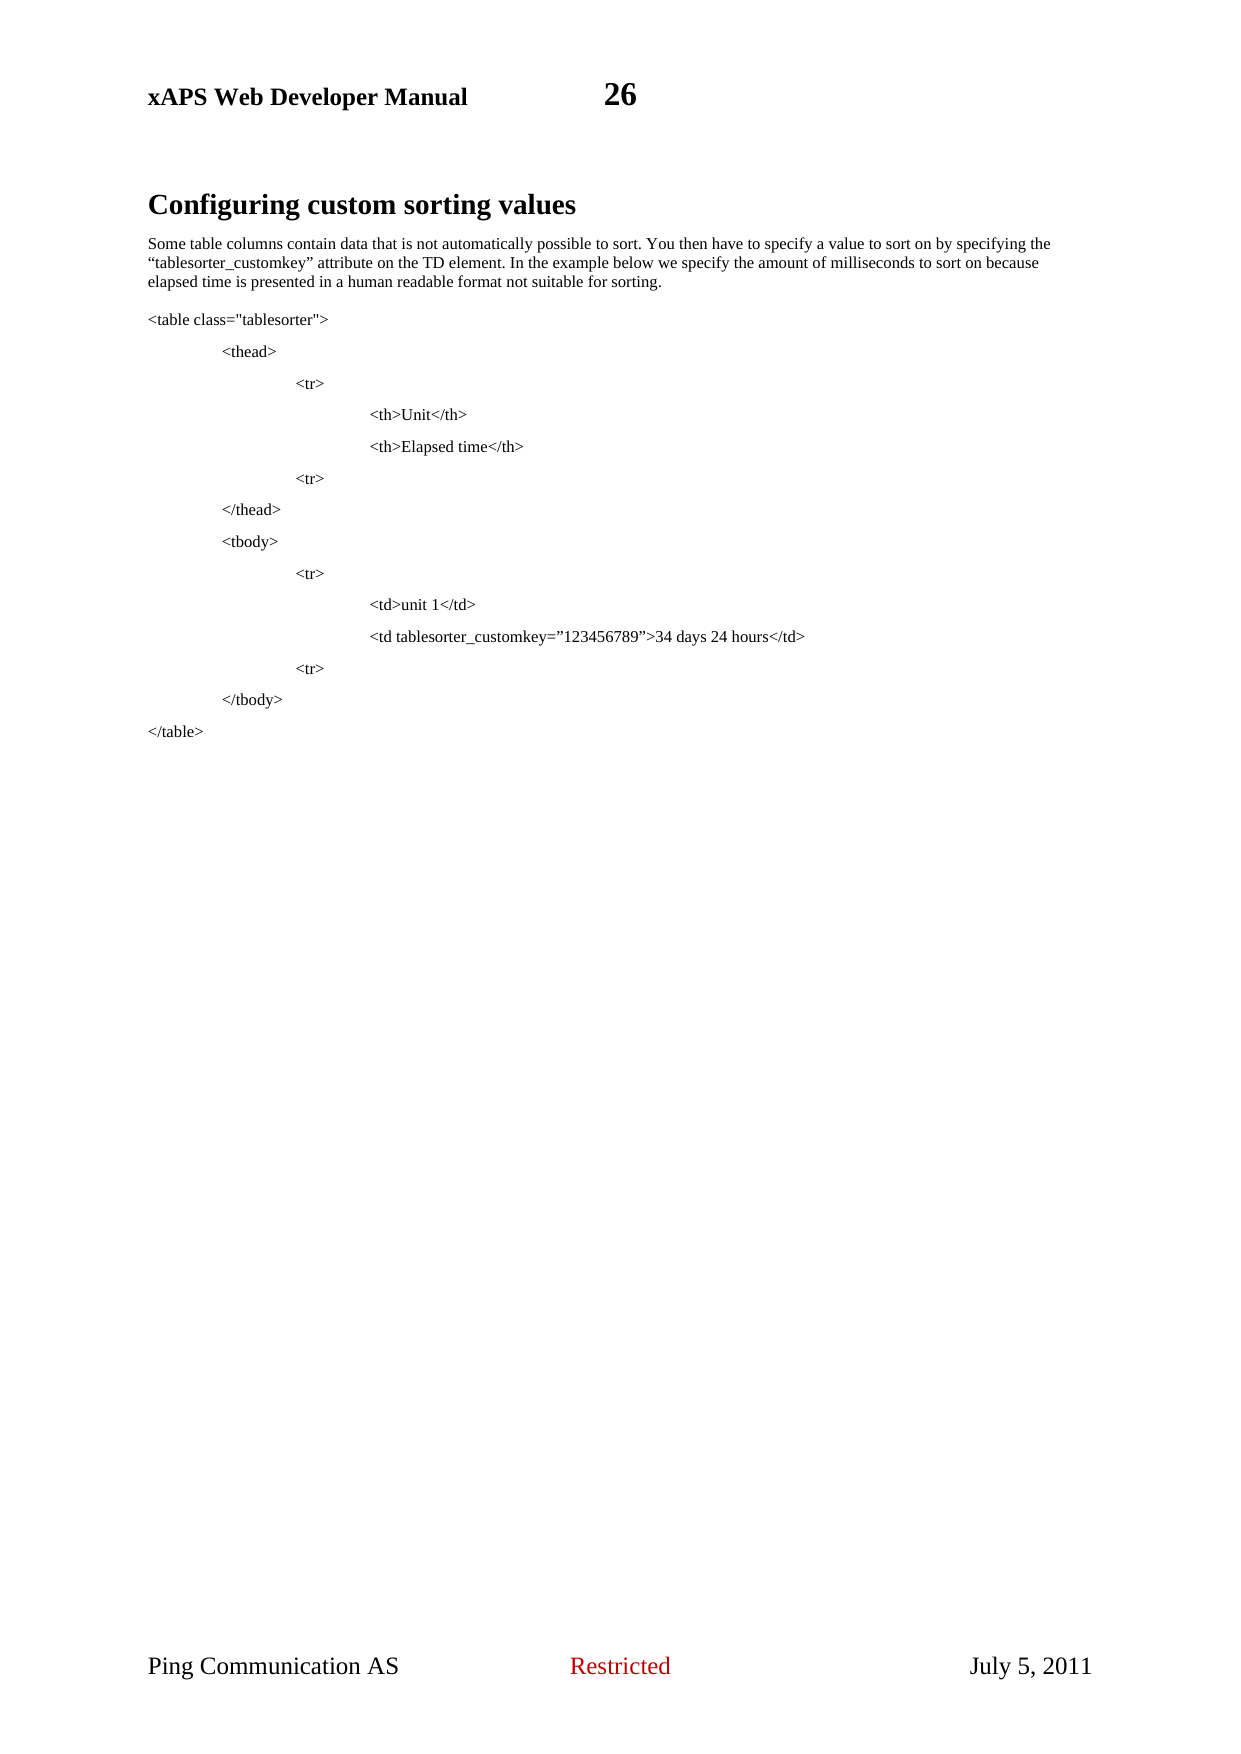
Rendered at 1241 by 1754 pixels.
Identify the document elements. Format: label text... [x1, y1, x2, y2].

text <table class="tablesorter"> [148, 310, 1092, 329]
text <td tablesorter_customkey=”123456789”>34 days 24 hours</td> [148, 627, 1092, 646]
text <tr> [148, 563, 1092, 583]
text Some table columns contain data that is not automatically possible to sort. You then have to specify a value to sort on by specifying the “tablesorter_customkey” attribute on the TD element. In the example below we specify the amount of milliseconds to sort on because elapsed time is presented in a human readable format not suitable for sorting. [148, 233, 1092, 291]
text </table> [148, 722, 1092, 741]
text </thead> [148, 500, 1092, 519]
text <thead> [148, 342, 1092, 361]
text <tbody> [148, 532, 1092, 551]
subtitle Configuring custom sorting values [148, 187, 1092, 221]
text </tbody> [148, 690, 1092, 709]
text <th>Elapsed time</th> [148, 437, 1092, 456]
text <th>Unit</th> [148, 405, 1092, 424]
text <tr> [148, 658, 1092, 678]
text <td>unit 1</td> [148, 595, 1092, 614]
text <tr> [148, 468, 1092, 488]
text <tr> [148, 373, 1092, 393]
